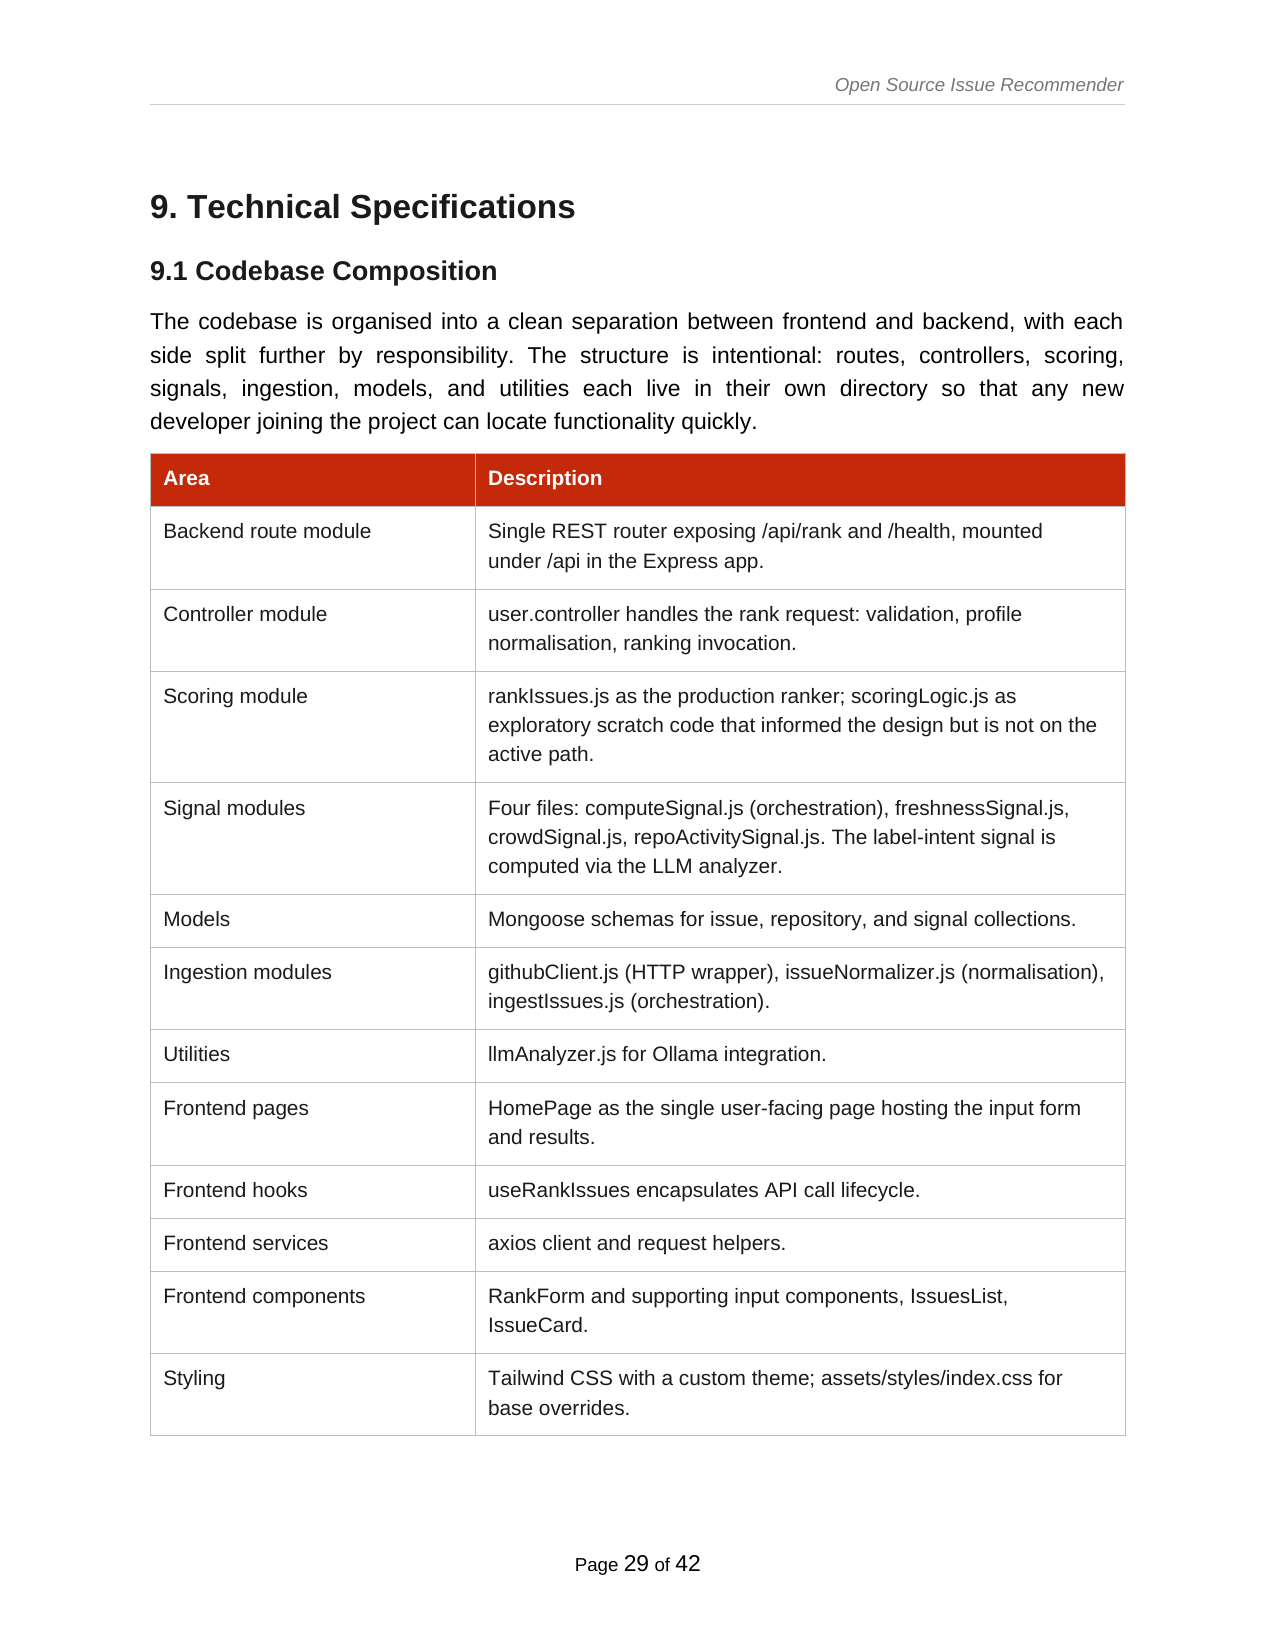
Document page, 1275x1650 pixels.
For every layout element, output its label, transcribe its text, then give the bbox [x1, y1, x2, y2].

table_cell Four files: computeSignal.js (orchestration), freshnessSignal.js, crowdSignal.js, repoActivitySignal.js. The label-intent signal is computed via the LLM analyzer. [476, 783, 1125, 894]
table_cell Signal modules [151, 783, 475, 894]
table_cell HomePage as the single user-facing page hosting the input form and results. [476, 1083, 1125, 1164]
table_cell Models [151, 895, 475, 947]
table_cell axios client and request helpers. [476, 1219, 1125, 1271]
table_header Description [476, 454, 1125, 506]
table_cell Single REST router exposing /api/rank and /health, mounted under /api in the Express app. [476, 507, 1125, 588]
table_cell Tailwind CSS with a custom theme; assets/styles/index.css for base overrides. [476, 1354, 1125, 1435]
table_cell user.controller handles the rank request: validation, profile normalisation, ranking invocation. [476, 590, 1125, 671]
table_header Area [151, 454, 475, 506]
table_cell githubClient.js (HTTP wrapper), issueNormalizer.js (normalisation), ingestIssues.js (orchestration). [476, 948, 1125, 1029]
table_cell Backend route module [151, 507, 475, 588]
table_cell Controller module [151, 590, 475, 671]
table_cell Frontend components [151, 1272, 475, 1353]
table_cell Mongoose schemas for issue, repository, and signal collections. [476, 895, 1125, 947]
table_cell Styling [151, 1354, 475, 1435]
table_cell RankForm and supporting input components, IssuesList, IssueCard. [476, 1272, 1125, 1353]
subtitle 9.1 Codebase Composition [150, 255, 1125, 286]
subtitle 9. Technical Specifications [150, 187, 1125, 226]
table_cell Utilities [151, 1030, 475, 1082]
table_cell Scoring module [151, 672, 475, 782]
table_cell rankIssues.js as the production ranker; scoringLogic.js as exploratory scratch code that informed the design but is not on the active path. [476, 672, 1125, 782]
text The codebase is organised into a clean separation between frontend and backend, with each side split further by responsibility. The structure is intentional: routes, controllers, scoring, signals, ingestion, models, and utilities each live in their own directory so that any new developer joining the project can locate functionality quickly. [150, 303, 1125, 436]
table_cell llmAnalyzer.js for Ollama integration. [476, 1030, 1125, 1082]
table_cell Frontend services [151, 1219, 475, 1271]
table_cell Ingestion modules [151, 948, 475, 1029]
table_cell Frontend hooks [151, 1166, 475, 1218]
table_cell useRankIssues encapsulates API call lifecycle. [476, 1166, 1125, 1218]
table_cell Frontend pages [151, 1083, 475, 1164]
